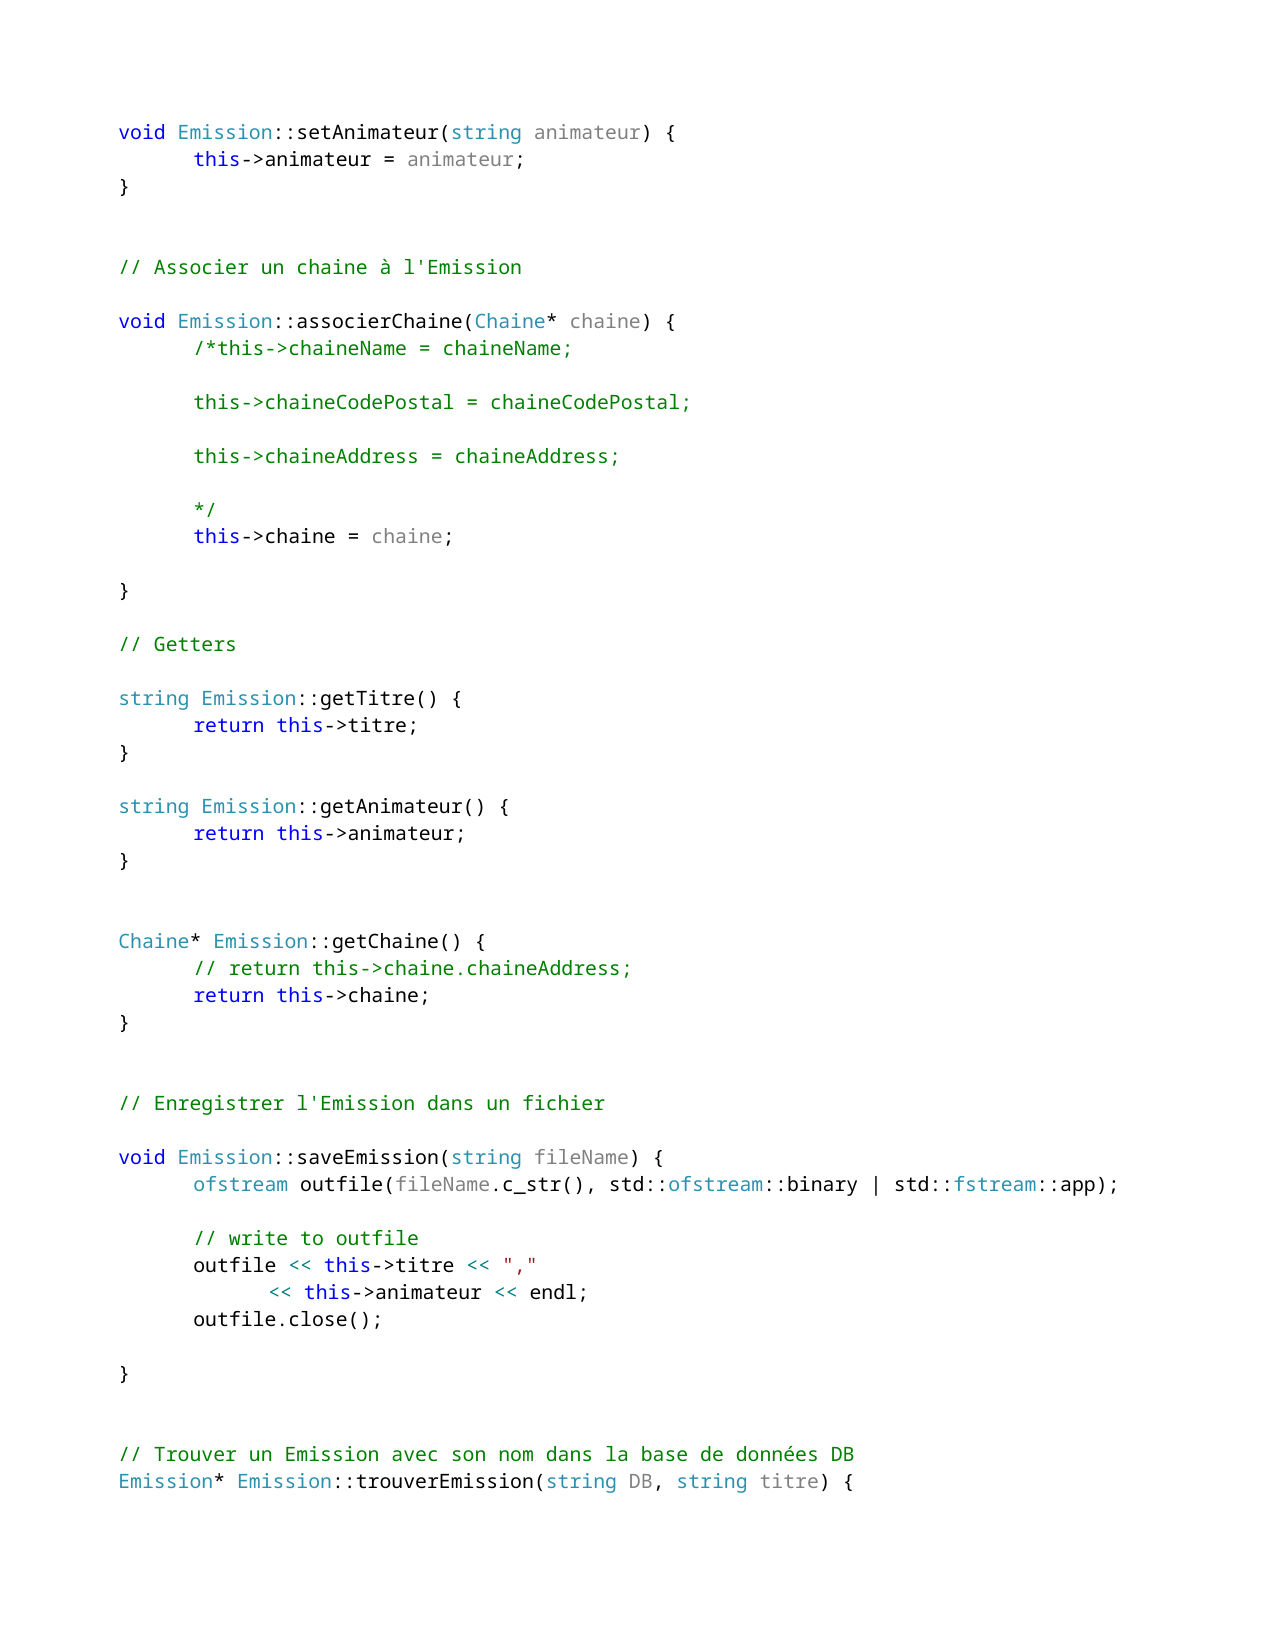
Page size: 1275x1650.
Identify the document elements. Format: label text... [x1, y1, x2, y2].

text return this->animateur; [118, 819, 1157, 847]
text // write to outfile [118, 1224, 1157, 1251]
text return this->titre; [118, 712, 1157, 739]
text string Emission::getAnimateur() { [118, 793, 1157, 819]
text // Getters [118, 631, 1157, 658]
text // return this->chaine.chaineAddress; [118, 954, 1157, 981]
text Emission* Emission::trouverEmission(string DB, string titre) { [118, 1467, 1157, 1494]
text } [118, 172, 1157, 199]
text void Emission::saveEmission(string fileName) { [118, 1143, 1157, 1170]
text outfile.close(); [118, 1305, 1157, 1332]
text this->chaine = chaine; [118, 523, 1157, 550]
text void Emission::setAnimateur(string animateur) { [118, 118, 1157, 145]
text Chaine* Emission::getChaine() { [118, 927, 1157, 954]
text // Associer un chaine à l'Emission [118, 253, 1157, 280]
text this->animateur = animateur; [118, 145, 1157, 172]
text } [118, 739, 1157, 766]
text } [118, 577, 1157, 604]
text // Enregistrer l'Emission dans un fichier [118, 1089, 1157, 1116]
text outfile << this->titre << "," [118, 1251, 1157, 1278]
text void Emission::associerChaine(Chaine* chaine) { [118, 307, 1157, 334]
text this->chaineAddress = chaineAddress; [118, 442, 1157, 469]
text // Trouver un Emission avec son nom dans la base de données DB [118, 1440, 1157, 1467]
text << this->animateur << endl; [118, 1278, 1157, 1305]
text */ [118, 496, 1157, 523]
text } [118, 847, 1157, 873]
text return this->chaine; [118, 981, 1157, 1008]
text this->chaineCodePostal = chaineCodePostal; [118, 388, 1157, 415]
text ofstream outfile(fileName.c_str(), std::ofstream::binary | std::fstream::app); [118, 1170, 1157, 1197]
text /*this->chaineName = chaineName; [118, 334, 1157, 361]
text string Emission::getTitre() { [118, 685, 1157, 712]
text } [118, 1008, 1157, 1035]
text } [118, 1359, 1157, 1386]
